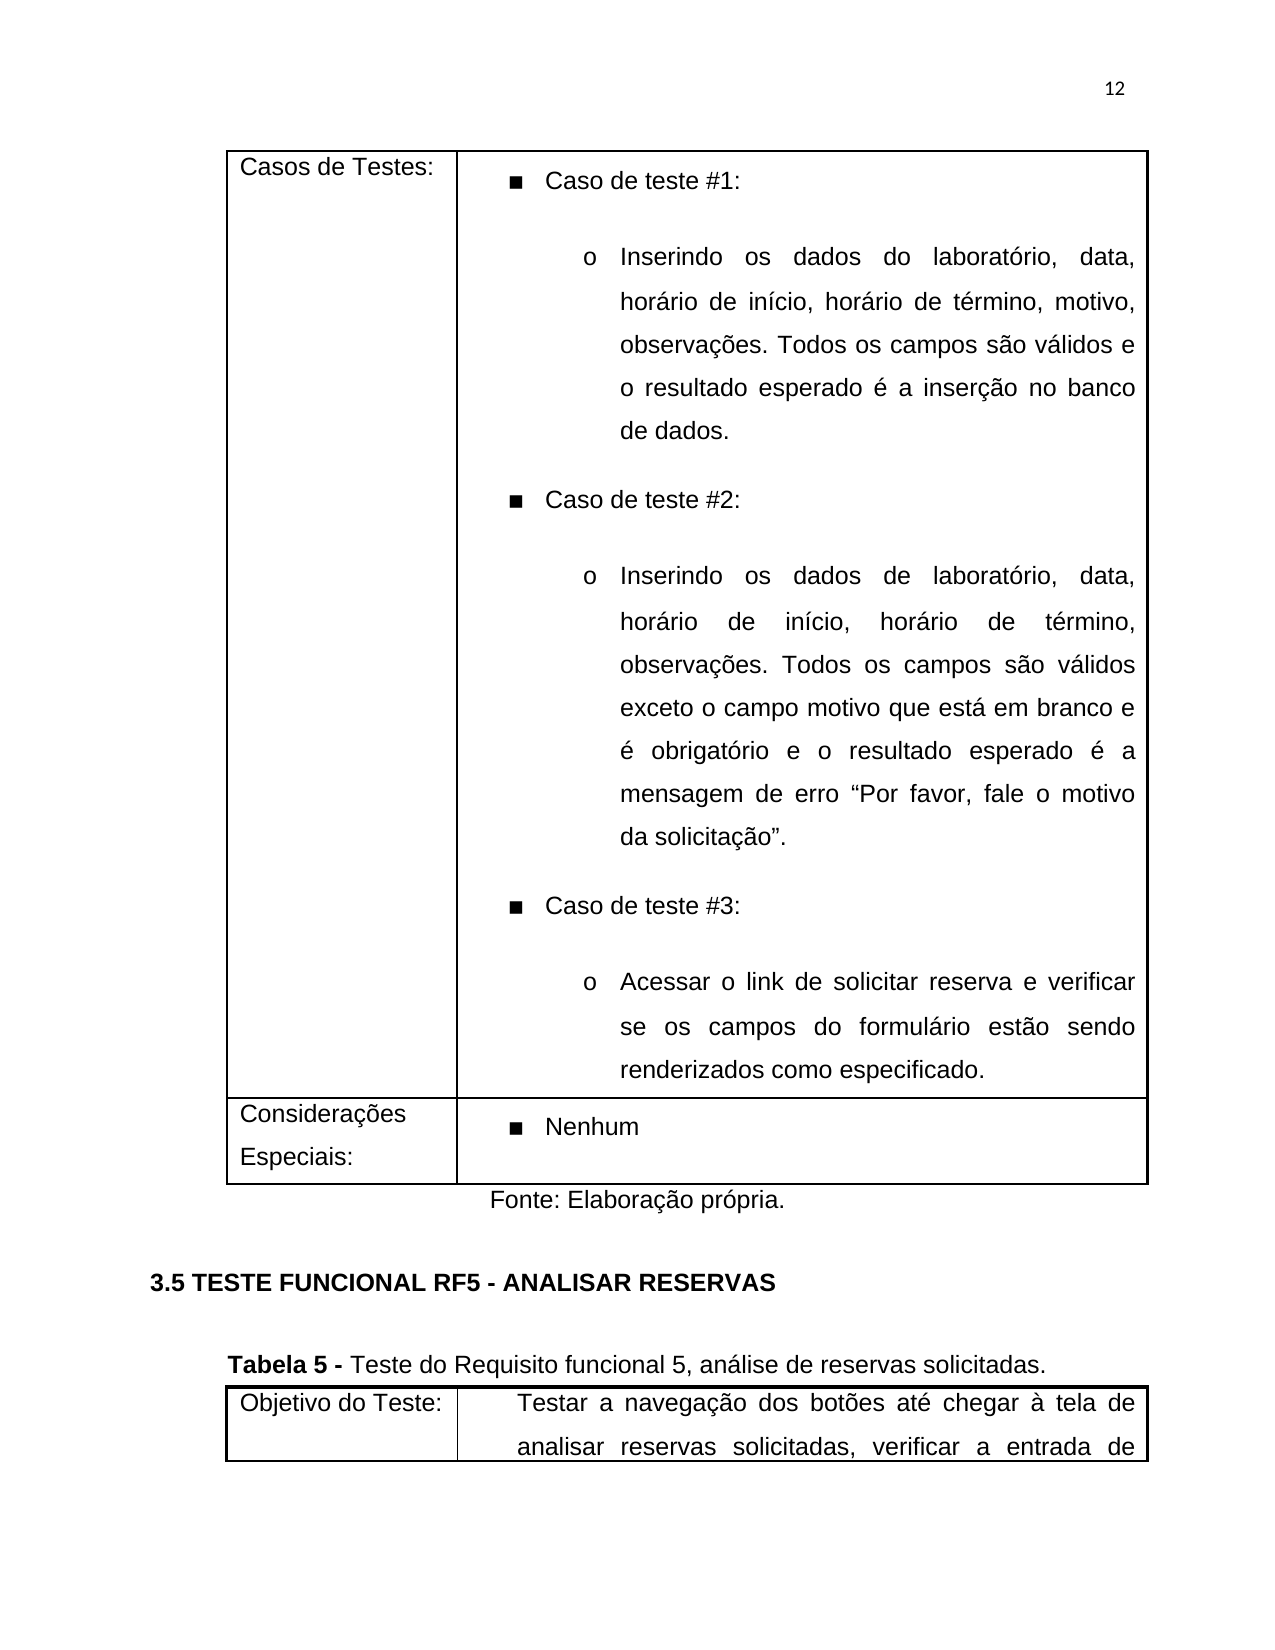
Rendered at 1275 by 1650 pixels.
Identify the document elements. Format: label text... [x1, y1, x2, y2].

table_cell Considerações Especiais: [228, 1099, 456, 1183]
table_cell Casos de Testes: [228, 152, 456, 1097]
table_cell Caso de teste #1: Inserindo os dados do laboratório, data, horário de início, horário de término, motivo, observações. Todos os campos são válidos e o resultado esperado é a inserção no banco de dados. Caso de teste #2: Inserindo os dados de laboratório, data, horário de início, horário de término, observações. Todos os campos são válidos exceto o campo motivo que está em branco e é obrigatório e o resultado esperado é a mensagem de erro “Por favor, fale o motivo da solicitação”. Caso de teste #3: Acessar o link de solicitar reserva e verificar se os campos do formulário estão sendo renderizados como especificado. [458, 152, 1146, 1097]
text Fonte: Elaboração própria. [150, 1185, 1125, 1214]
table_header Objetivo do Teste: [228, 1389, 457, 1460]
subtitle 3.5 TESTE FUNCIONAL RF5 - ANALISAR RESERVAS [150, 1268, 1125, 1297]
text Tabela 5 - Teste do Requisito funcional 5, análise de reservas solicitadas. [150, 1350, 1125, 1379]
table_cell Nenhum [458, 1099, 1146, 1183]
table_header Testar a navegação dos botões até chegar à tela de analisar reservas solicitadas, verificar a entrada de [458, 1389, 1146, 1460]
